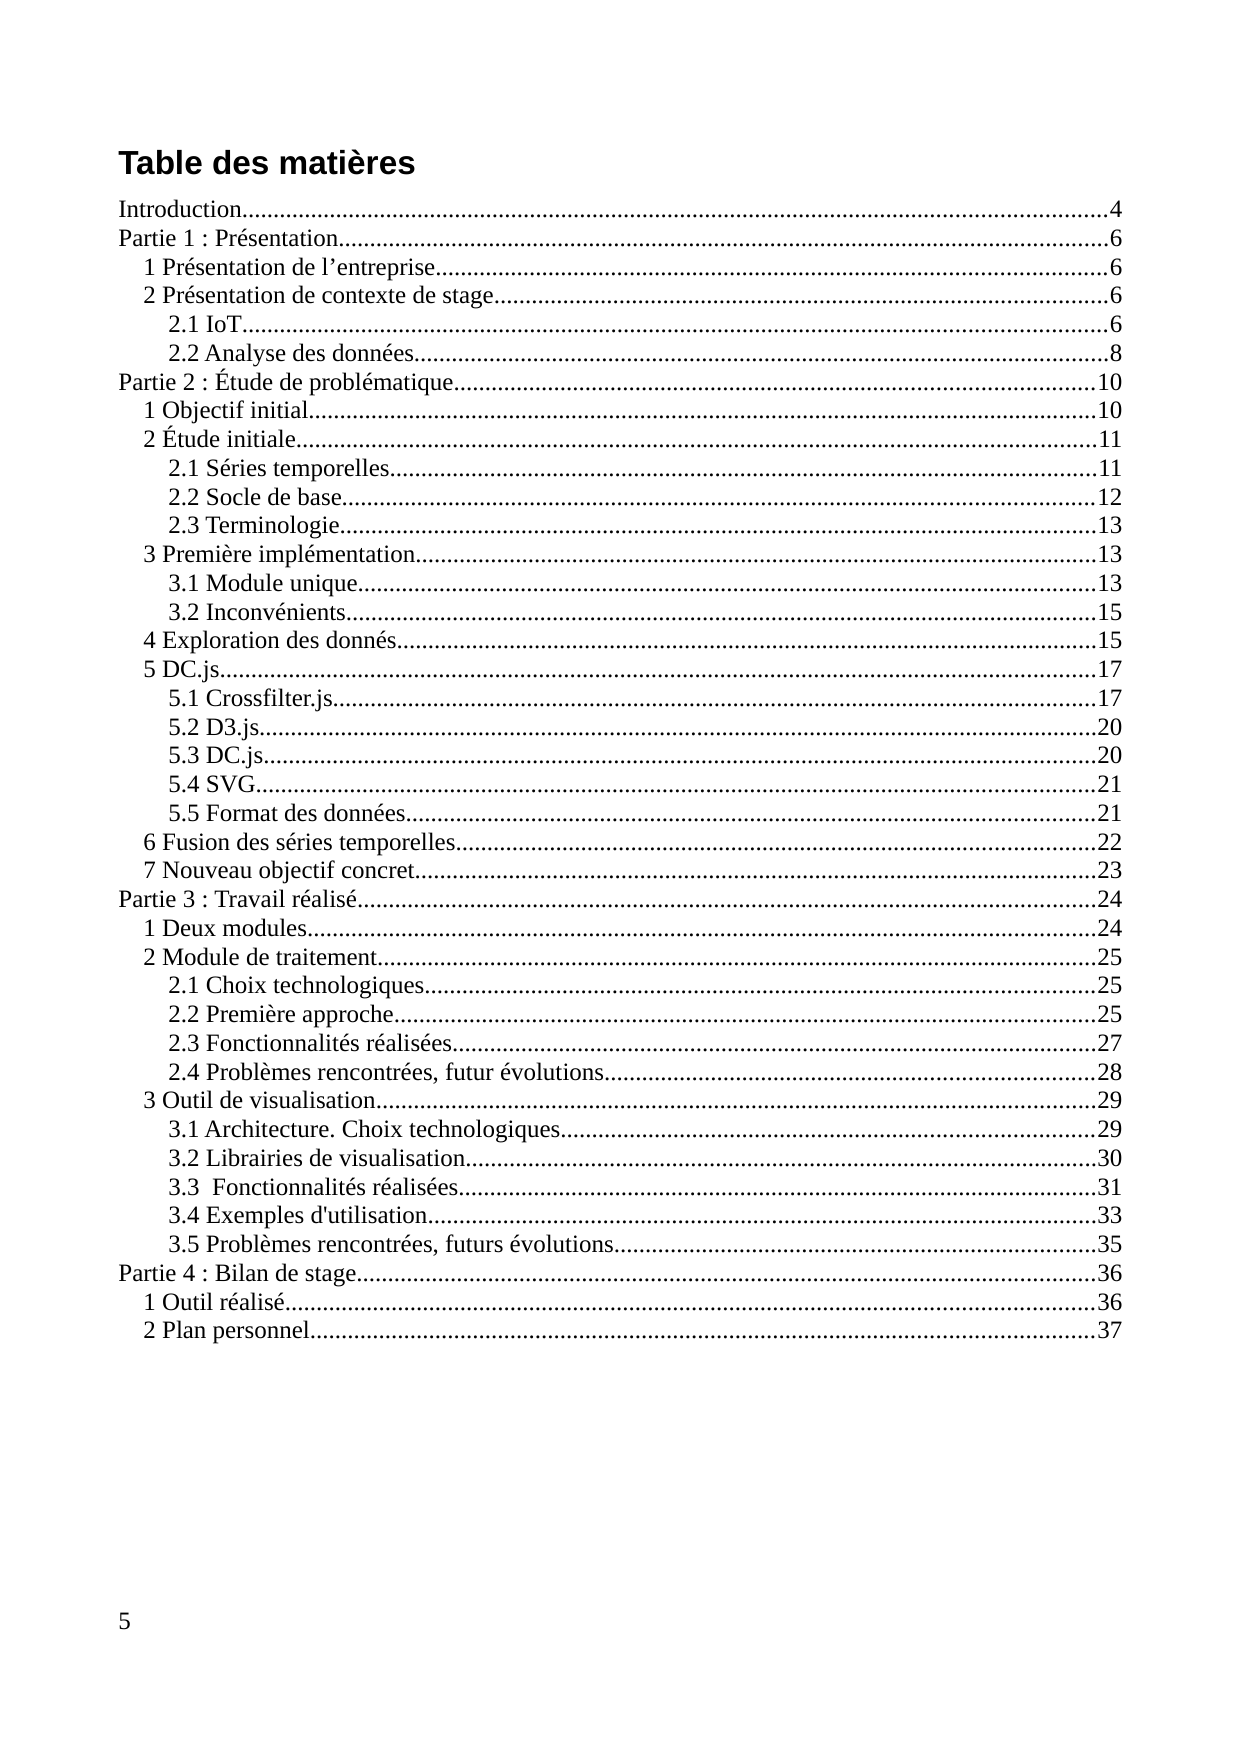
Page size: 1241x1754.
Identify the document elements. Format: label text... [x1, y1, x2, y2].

text Introduction 4 [118, 194, 1122, 223]
subtitle Table des matières [118, 143, 1122, 182]
text 3.1 Architecture. Choix technologiques 29 [118, 1114, 1122, 1143]
text 6 Fusion des séries temporelles 22 [118, 827, 1122, 855]
text 2 Étude initiale 11 [118, 424, 1122, 453]
text Partie 2 : Étude de problématique 10 [118, 367, 1122, 395]
text 3 Outil de visualisation 29 [118, 1085, 1122, 1114]
text Partie 3 : Travail réalisé 24 [118, 884, 1122, 913]
text 3.4 Exemples d'utilisation 33 [118, 1200, 1122, 1229]
text 7 Nouveau objectif concret 23 [118, 855, 1122, 884]
text 3.2 Inconvénients 15 [118, 597, 1122, 625]
text 2.3 Fonctionnalités réalisées 27 [118, 1028, 1122, 1057]
text Partie 4 : Bilan de stage 36 [118, 1258, 1122, 1287]
text 2 Plan personnel 37 [118, 1315, 1122, 1344]
text 5.4 SVG 21 [118, 769, 1122, 798]
text 1 Deux modules 24 [118, 913, 1122, 942]
text 5.2 D3.js 20 [118, 712, 1122, 740]
text 2.4 Problèmes rencontrées, futur évolutions 28 [118, 1057, 1122, 1085]
text 3 Première implémentation 13 [118, 539, 1122, 568]
text 5.3 DC.js 20 [118, 740, 1122, 769]
text 2.1 Choix technologiques 25 [118, 970, 1122, 999]
text 2 Module de traitement 25 [118, 942, 1122, 970]
text 5 DC.js 17 [118, 654, 1122, 683]
text 3.1 Module unique 13 [118, 568, 1122, 597]
text 3.5 Problèmes rencontrées, futurs évolutions 35 [118, 1229, 1122, 1258]
text 2.3 Terminologie 13 [118, 510, 1122, 539]
text 2.2 Première approche 25 [118, 999, 1122, 1028]
text 3.3 Fonctionnalités réalisées 31 [118, 1172, 1122, 1200]
text 4 Exploration des donnés 15 [118, 625, 1122, 654]
text 2.2 Socle de base 12 [118, 482, 1122, 510]
text 3.2 Librairies de visualisation 30 [118, 1143, 1122, 1172]
text 2 Présentation de contexte de stage 6 [118, 280, 1122, 309]
text 5.5 Format des données 21 [118, 798, 1122, 827]
text 1 Présentation de l’entreprise 6 [118, 252, 1122, 280]
text Partie 1 : Présentation 6 [118, 223, 1122, 252]
text 5.1 Crossfilter.js 17 [118, 683, 1122, 712]
text 1 Objectif initial 10 [118, 395, 1122, 424]
text 1 Outil réalisé 36 [118, 1287, 1122, 1315]
text 2.1 IoT 6 [118, 309, 1122, 338]
text 2.2 Analyse des données 8 [118, 338, 1122, 367]
text 2.1 Séries temporelles 11 [118, 453, 1122, 482]
